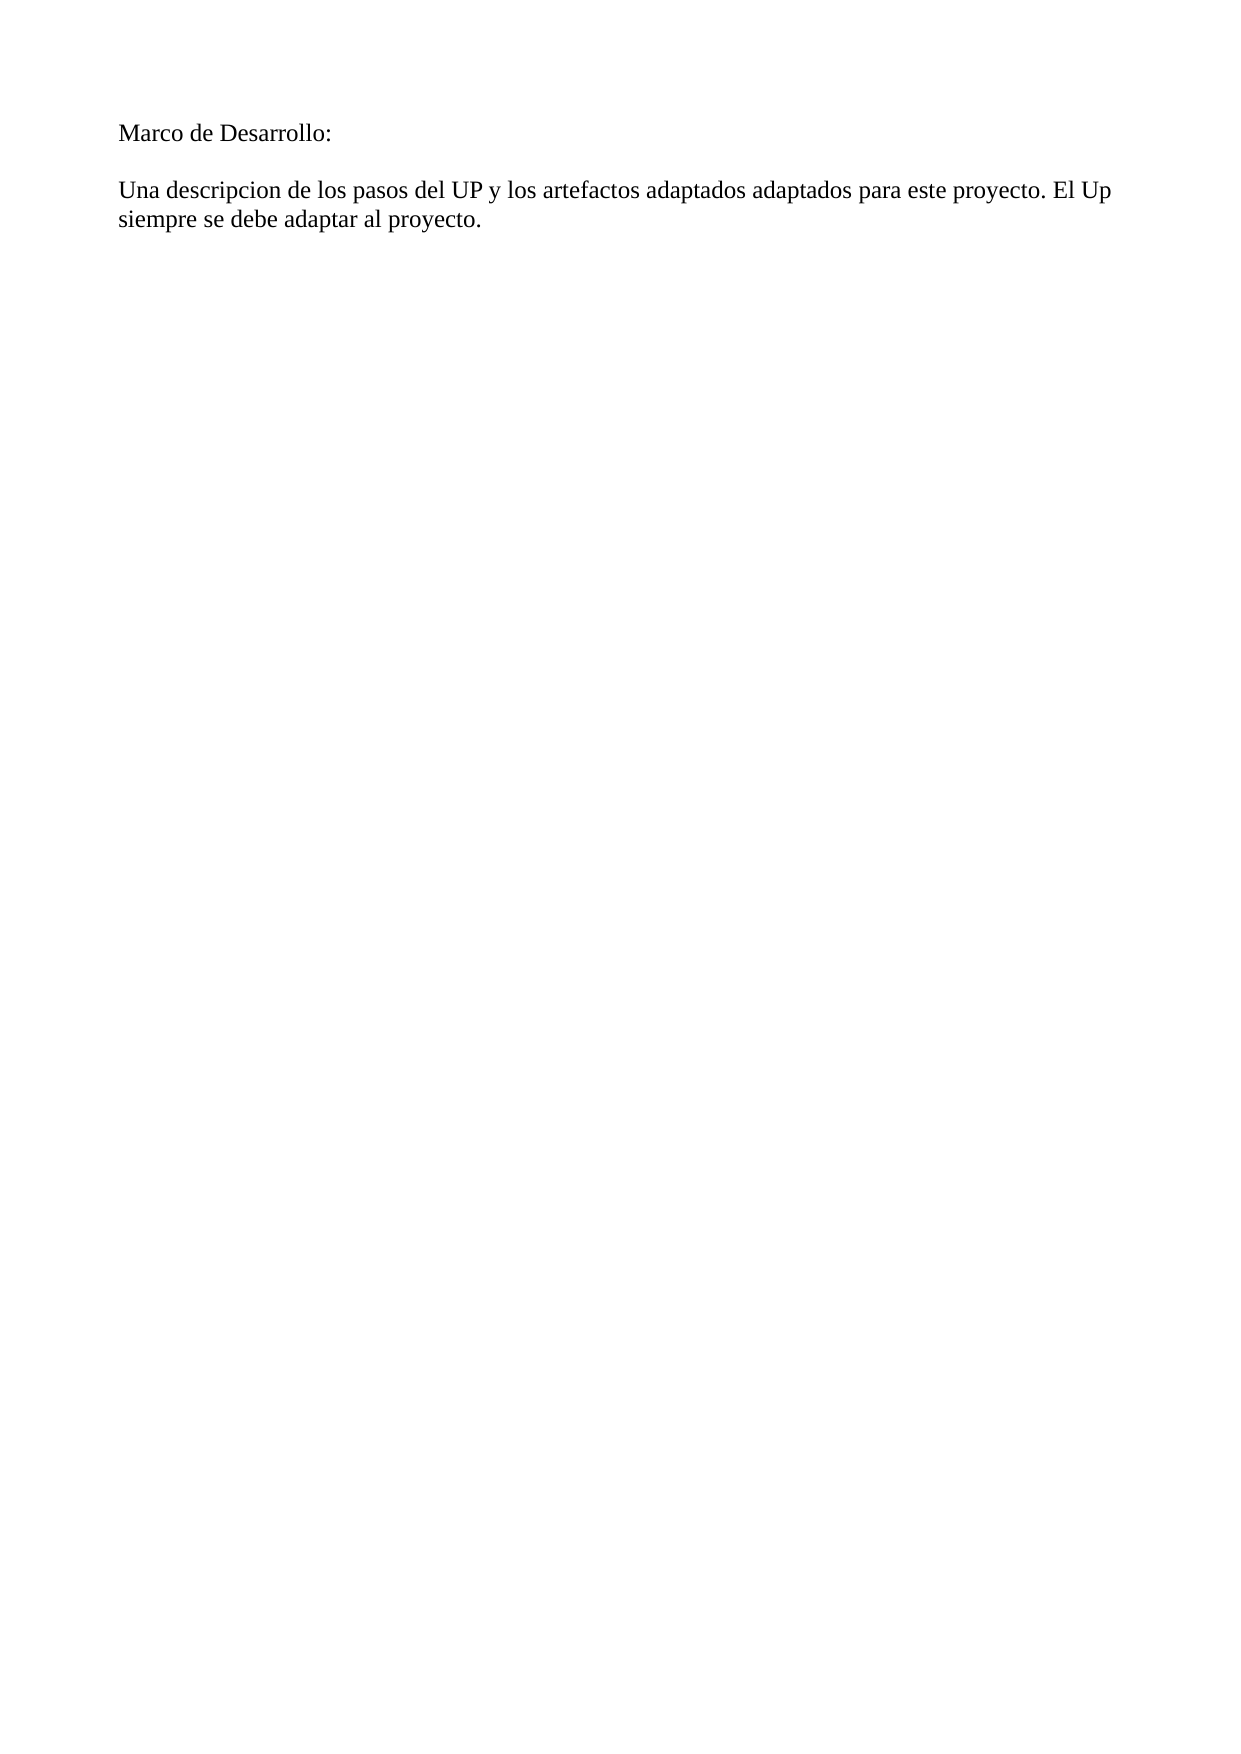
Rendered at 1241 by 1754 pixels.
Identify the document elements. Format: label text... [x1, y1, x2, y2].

text Una descripcion de los pasos del UP y los artefactos adaptados adaptados para este proyecto. El Up siempre se debe adaptar al proyecto. [118, 176, 1122, 233]
text Marco de Desarrollo: [118, 118, 1122, 147]
